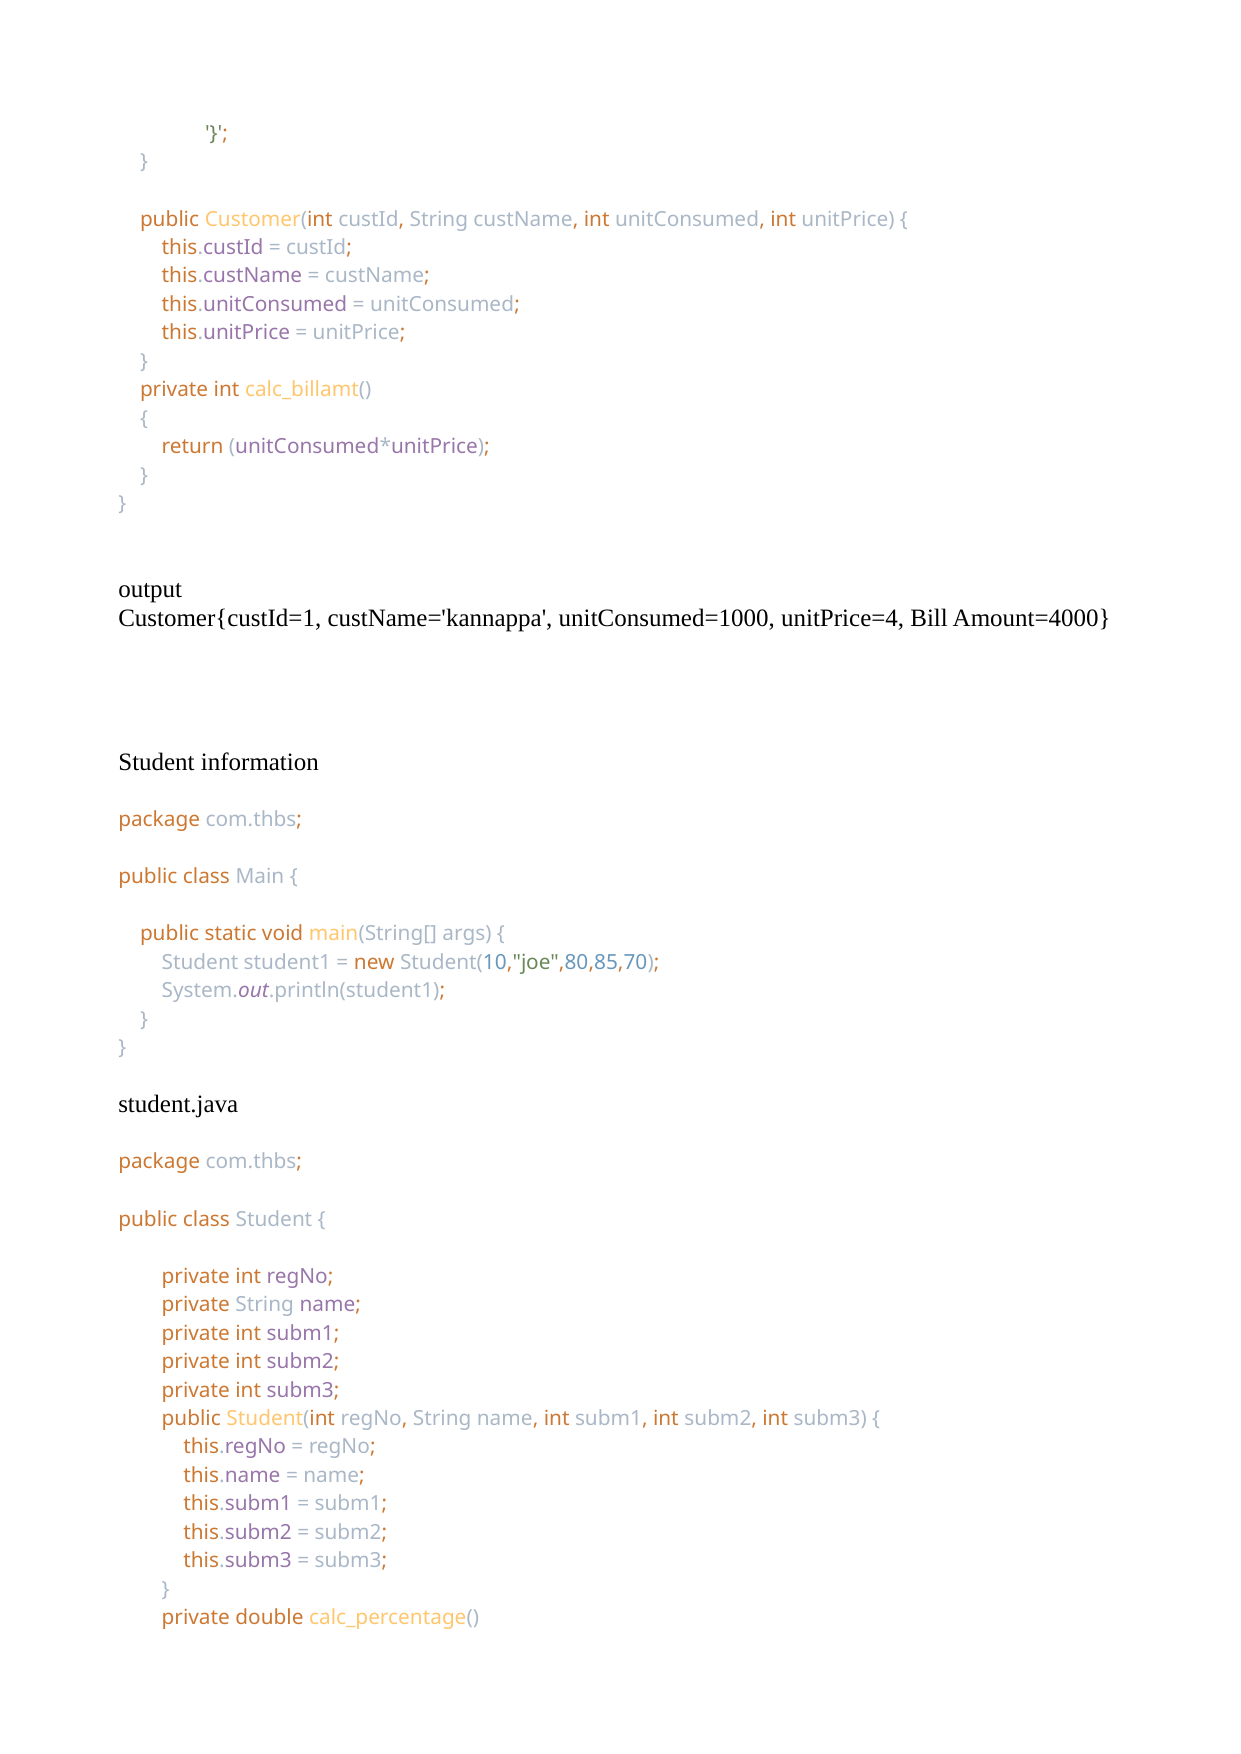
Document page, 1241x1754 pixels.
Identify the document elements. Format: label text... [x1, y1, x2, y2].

text student.java [118, 1089, 1122, 1118]
text Student information [118, 747, 1122, 775]
text Customer{custId=1, custName='kannappa', unitConsumed=1000, unitPrice=4, Bill Amount=4000} [118, 603, 1122, 632]
text package com.thbs; public class Student { private int regNo; private String name; private int subm1; private int subm2; private int subm3; public Student(int regNo, String name, int subm1, int subm2, int subm3) { this.regNo = regNo; this.name = name; this.subm1 = subm1; this.subm2 = subm2; this.subm3 = subm3; } private double calc_percentage() [118, 1147, 1122, 1631]
text output [118, 574, 1122, 603]
text '}'; } public Customer(int custId, String custName, int unitConsumed, int unitPrice) { this.custId = custId; this.custName = custName; this.unitConsumed = unitConsumed; this.unitPrice = unitPrice; } private int calc_billamt() { return (unitConsumed*unitPrice); } } [118, 118, 1122, 574]
text package com.thbs; public class Main { public static void main(String[] args) { Student student1 = new Student(10,"joe",80,85,70); System.out.println(student1); } } [118, 804, 1122, 1089]
